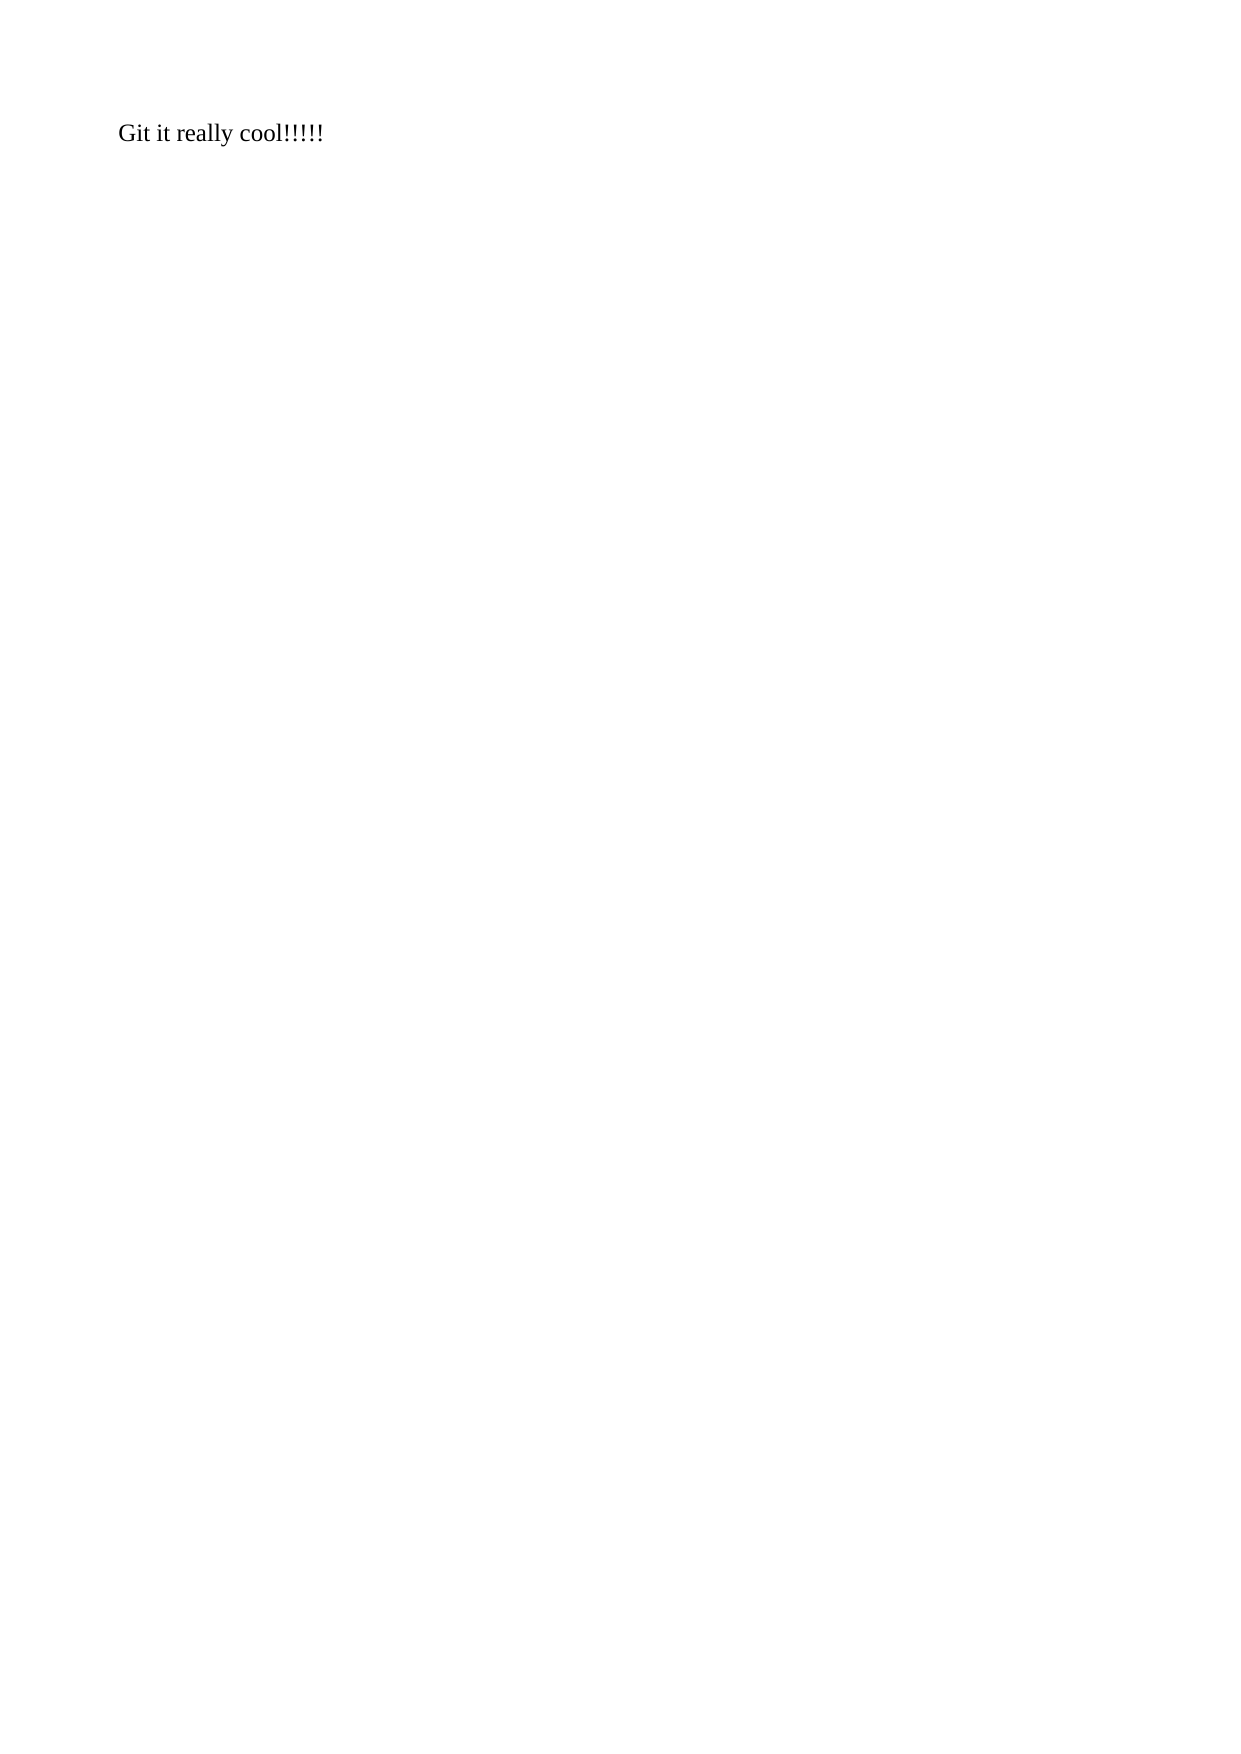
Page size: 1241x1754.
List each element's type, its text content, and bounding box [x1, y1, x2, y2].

text Git it really cool!!!!! [118, 118, 1122, 147]
